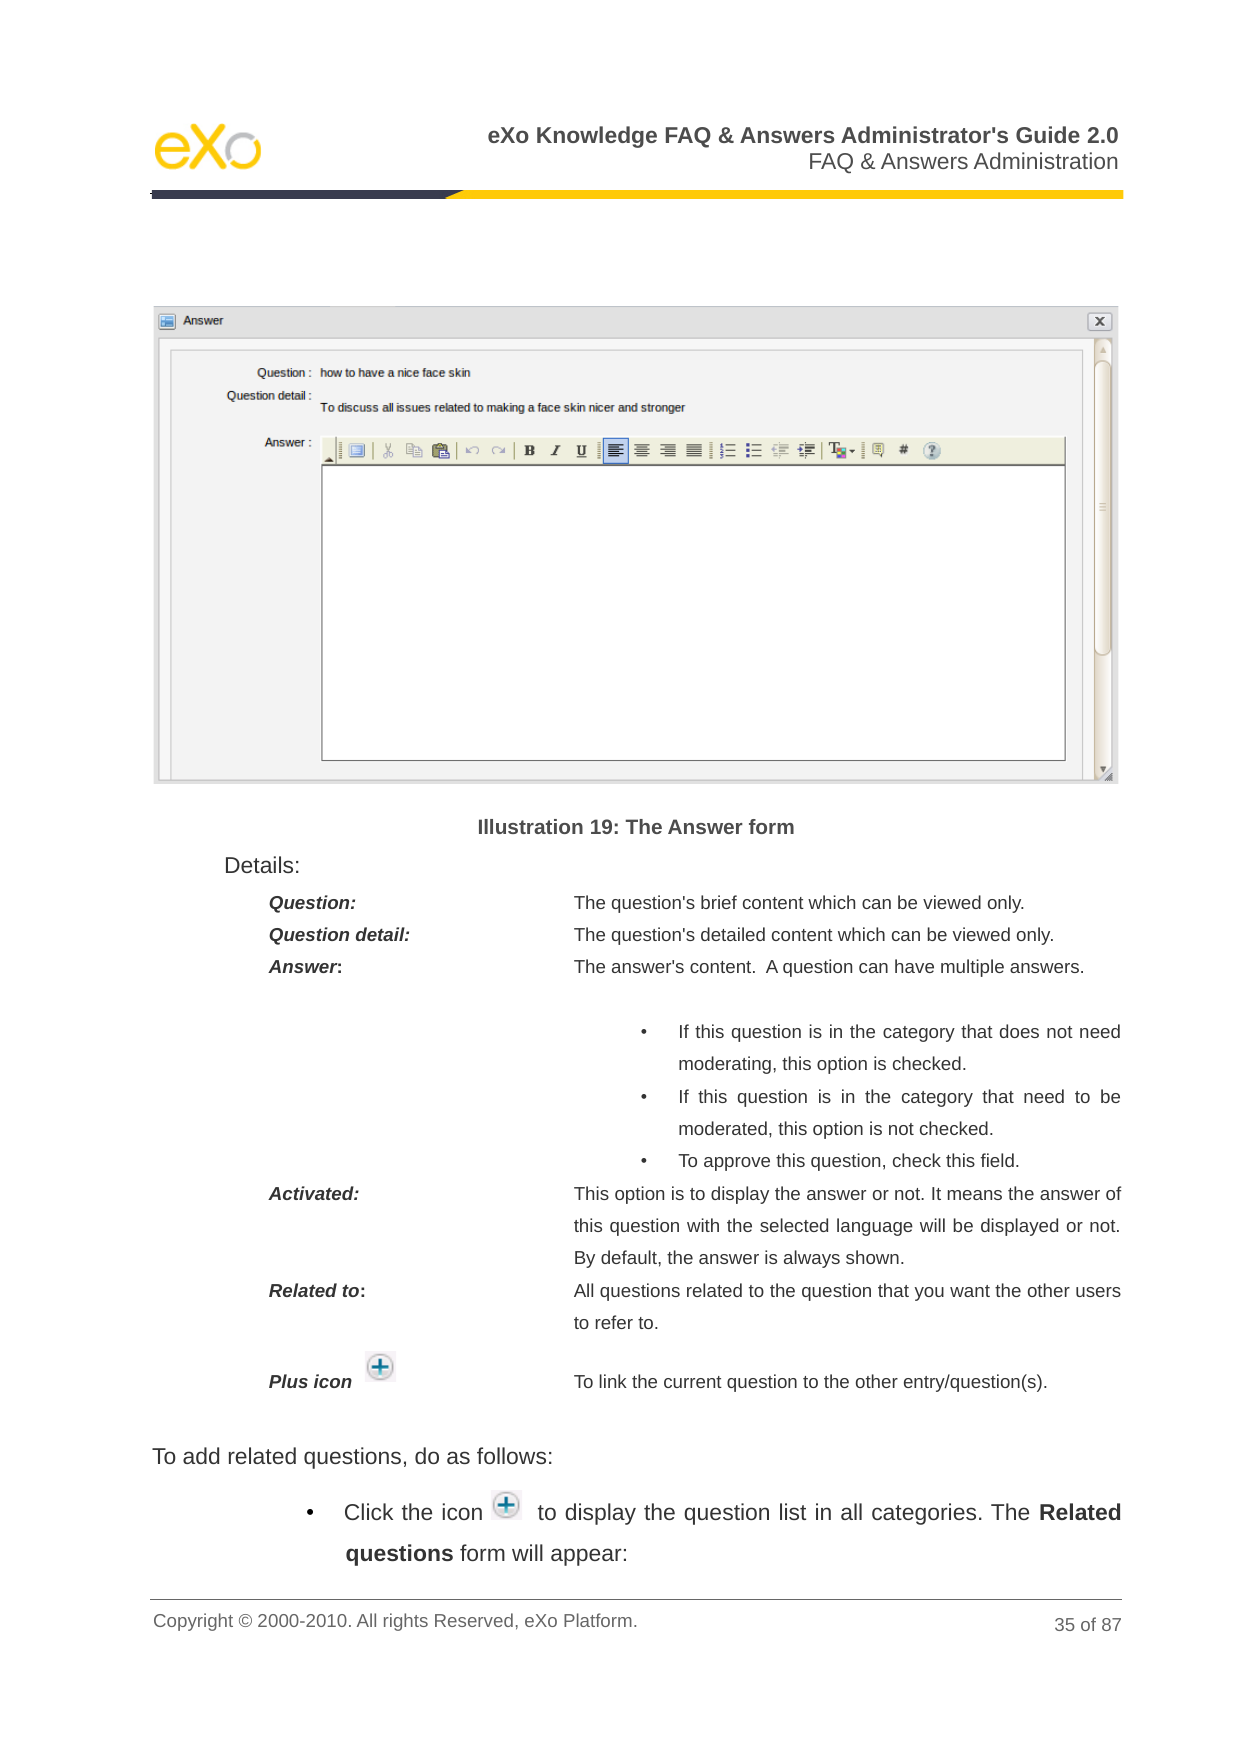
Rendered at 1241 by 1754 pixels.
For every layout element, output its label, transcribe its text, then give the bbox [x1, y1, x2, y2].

picture [155, 123, 262, 170]
text Answer: The answer's content. A question can have multiple answers. [269, 956, 1122, 978]
list Click the icon to display the question list in all categories. The Related questions form will appear: [306, 1482, 1122, 1567]
picture [151, 190, 1124, 199]
text Question: The question's brief content which can be viewed only. [269, 892, 1122, 913]
picture [153, 306, 1119, 784]
text Question detail: The question's detailed content which can be viewed only. [269, 924, 1122, 945]
list To approve this question, check this field. [641, 1150, 1122, 1172]
text Activated: This option is to display the answer or not. It means the answer of this question with the selected language will be displayed or not. By default, the answer is always shown. [269, 1183, 1122, 1269]
list If this question is in the category that does not need moderating, this option is checked. [641, 1021, 1122, 1075]
picture [490, 1490, 523, 1520]
text Details: [153, 223, 1122, 878]
text [153, 298, 1118, 306]
text To add related questions, do as follows: [139, 1443, 1122, 1469]
text Illustration 19: The Answer form [153, 784, 1118, 839]
picture [364, 1351, 397, 1382]
text Related to: All questions related to the question that you want the other users to refer to. [269, 1279, 1122, 1333]
list If this question is in the category that need to be moderated, this option is not checked. [641, 1085, 1122, 1139]
text Plus icon To link the current question to the other entry/question(s). [269, 1344, 1122, 1393]
